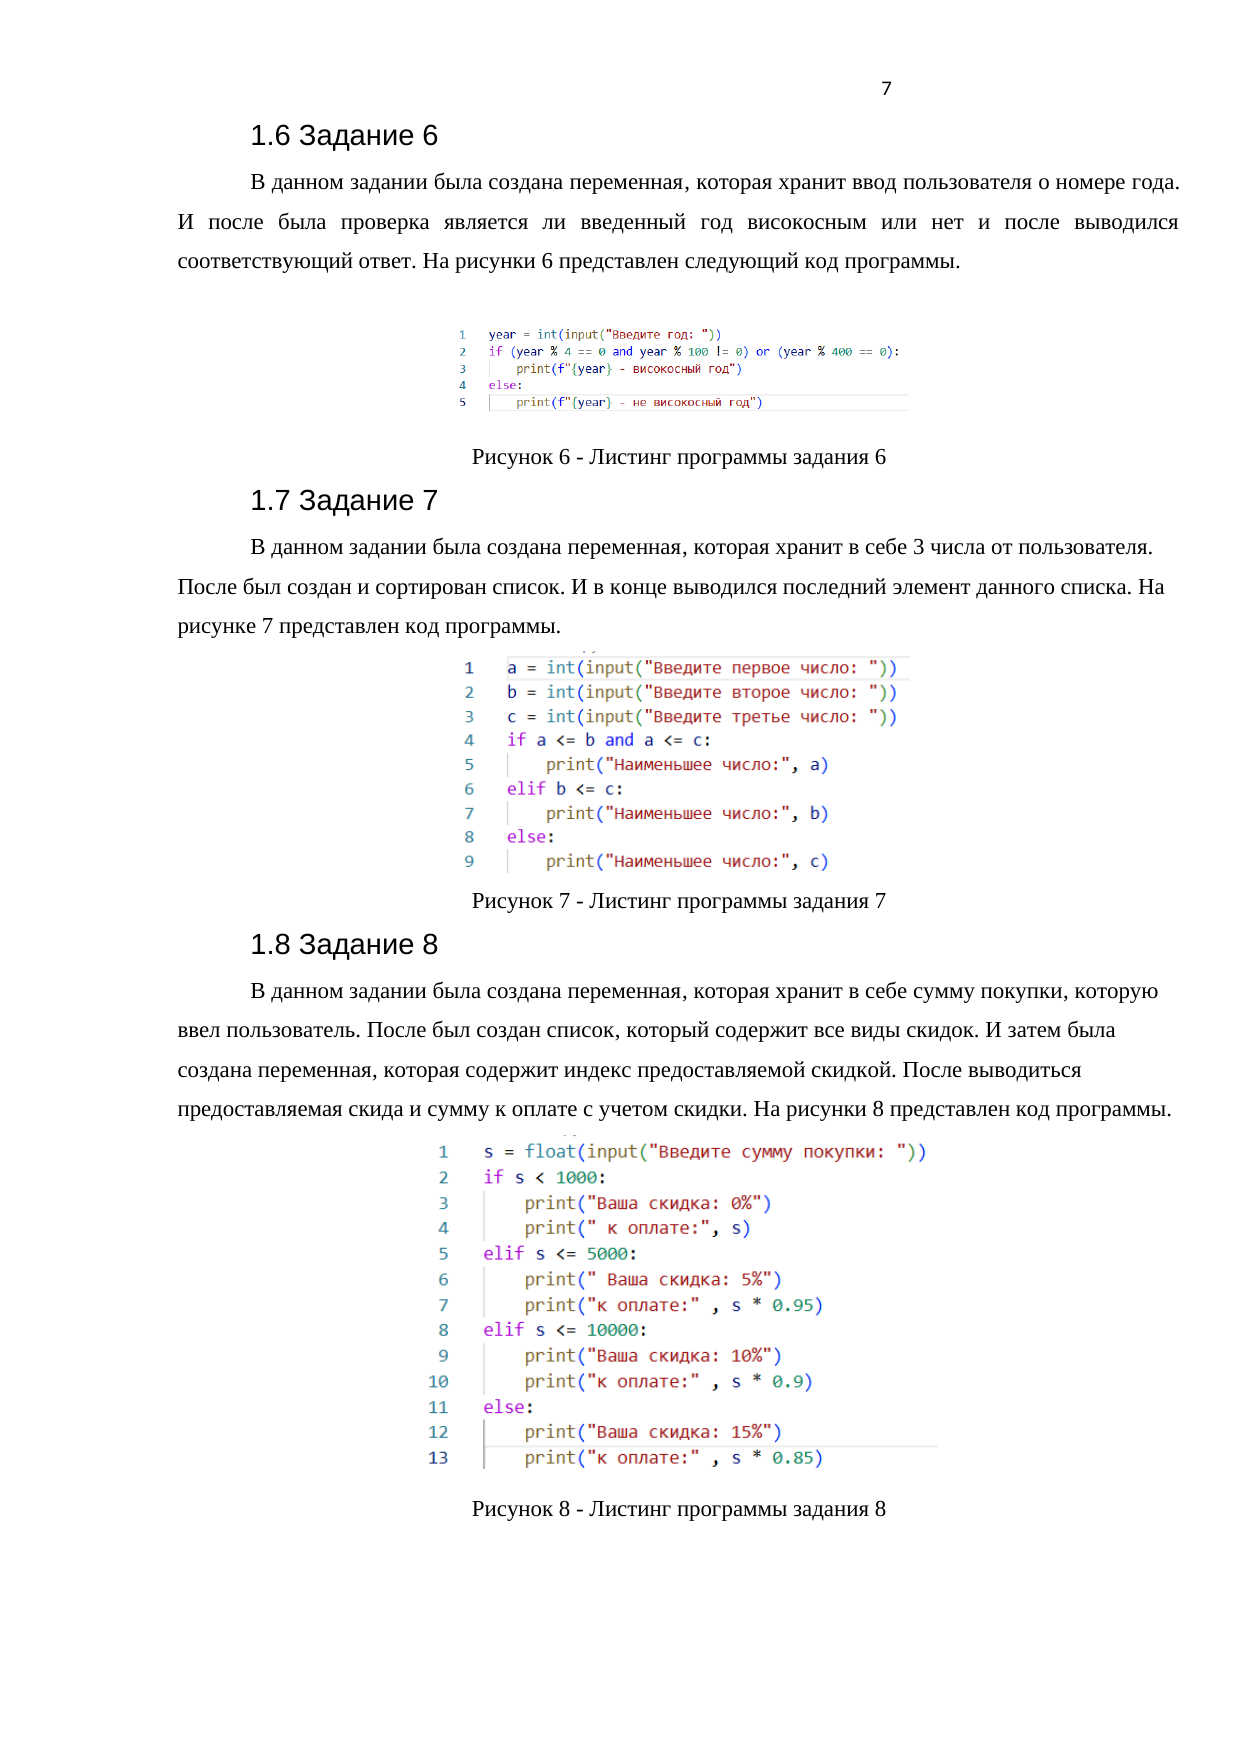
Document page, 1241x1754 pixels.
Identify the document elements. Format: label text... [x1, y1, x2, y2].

text В данном задании была создана переменная, которая хранит в себе сумму покупки, которую ввел пользователь. После был создан список, который содержит все виды скидок. И затем была создана переменная, которая содержит индекс предоставляемой скидкой. После выводиться предоставляемая скида и сумму к оплате с учетом скидки. На рисунки 8 представлен код программы. [177, 977, 1181, 1122]
text Рисунок 8 - Листинг программы задания 8 [177, 1495, 1181, 1521]
text Рисунок 7 - Листинг программы задания 7 [177, 887, 1181, 913]
picture [448, 326, 910, 413]
text В данном задании была создана переменная, которая хранит ввод пользователя о номере года. И после была проверка является ли введенный год високосным или нет и после выводился соответствующий ответ. На рисунки 6 представлен следующий код программы. [177, 168, 1181, 274]
text 1.8 Задание 8 [177, 927, 1181, 960]
picture [421, 1135, 938, 1469]
text 1.7 Задание 7 [177, 483, 1181, 516]
text 1.6 Задание 6 [177, 118, 1181, 152]
picture [448, 651, 910, 873]
text В данном задании была создана переменная, которая хранит в себе 3 числа от пользователя. После был создан и сортирован список. И в конце выводился последний элемент данного списка. На рисунке 7 представлен код программы. [177, 533, 1181, 638]
text Рисунок 6 - Листинг программы задания 6 [177, 443, 1181, 470]
